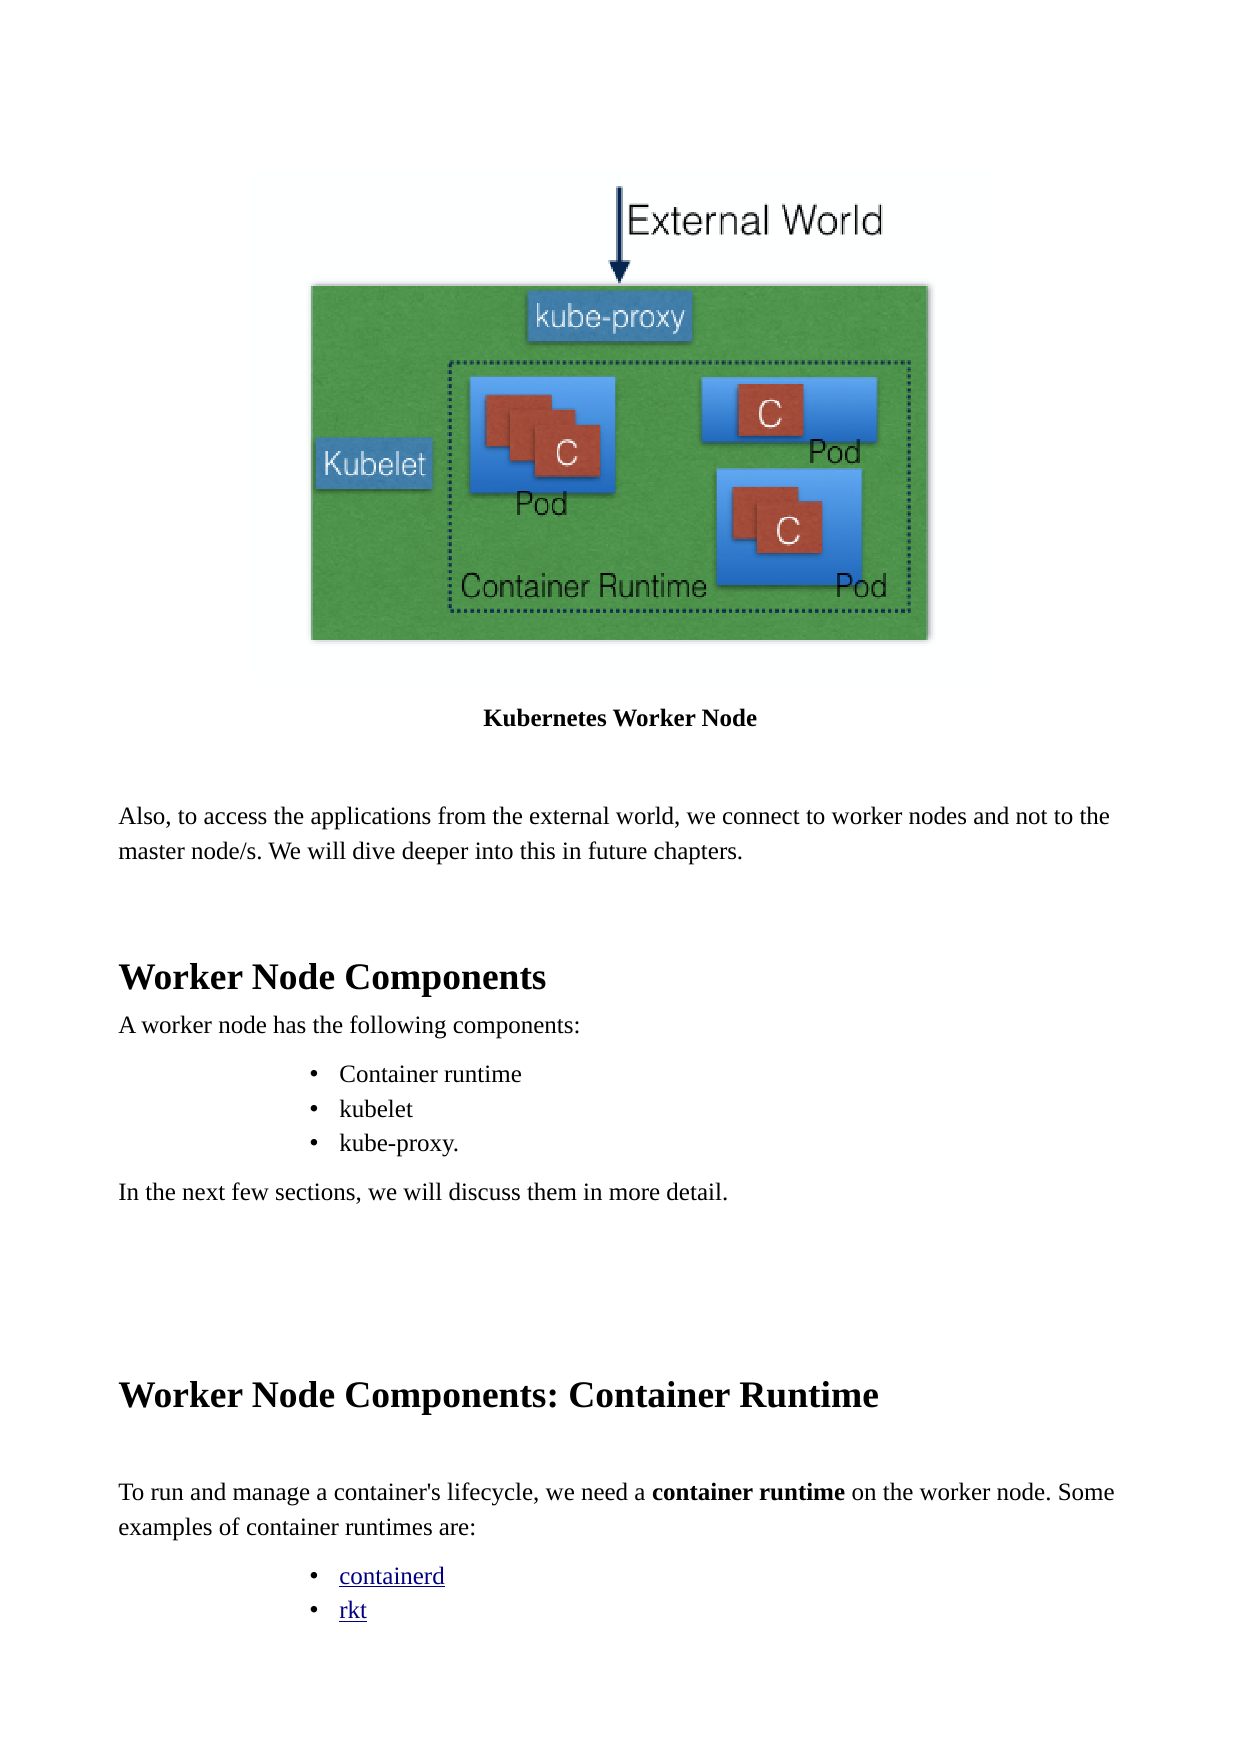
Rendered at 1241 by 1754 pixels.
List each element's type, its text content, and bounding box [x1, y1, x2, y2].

list rkt [309, 1596, 1122, 1624]
list Container runtime [309, 1059, 1122, 1088]
text Kubernetes Worker Node [118, 703, 1122, 732]
list kube-proxy. [309, 1128, 1122, 1157]
text Also, to access the applications from the external world, we connect to worker nodes and not to the master node/s. We will dive deeper into this in future chapters. [118, 801, 1122, 864]
list kubelet [309, 1094, 1122, 1123]
subtitle Worker Node Components: Container Runtime [118, 1373, 1122, 1416]
subtitle Worker Node Components [118, 955, 1122, 998]
picture [248, 167, 992, 683]
text A worker node has the following components: [118, 1010, 1122, 1039]
list containerd [309, 1561, 1122, 1590]
text In the next few sections, we will discuss them in more detail. [118, 1177, 1122, 1206]
text To run and manage a container's lifecycle, we need a container runtime on the worker node. Some examples of container runtimes are: [118, 1477, 1122, 1541]
